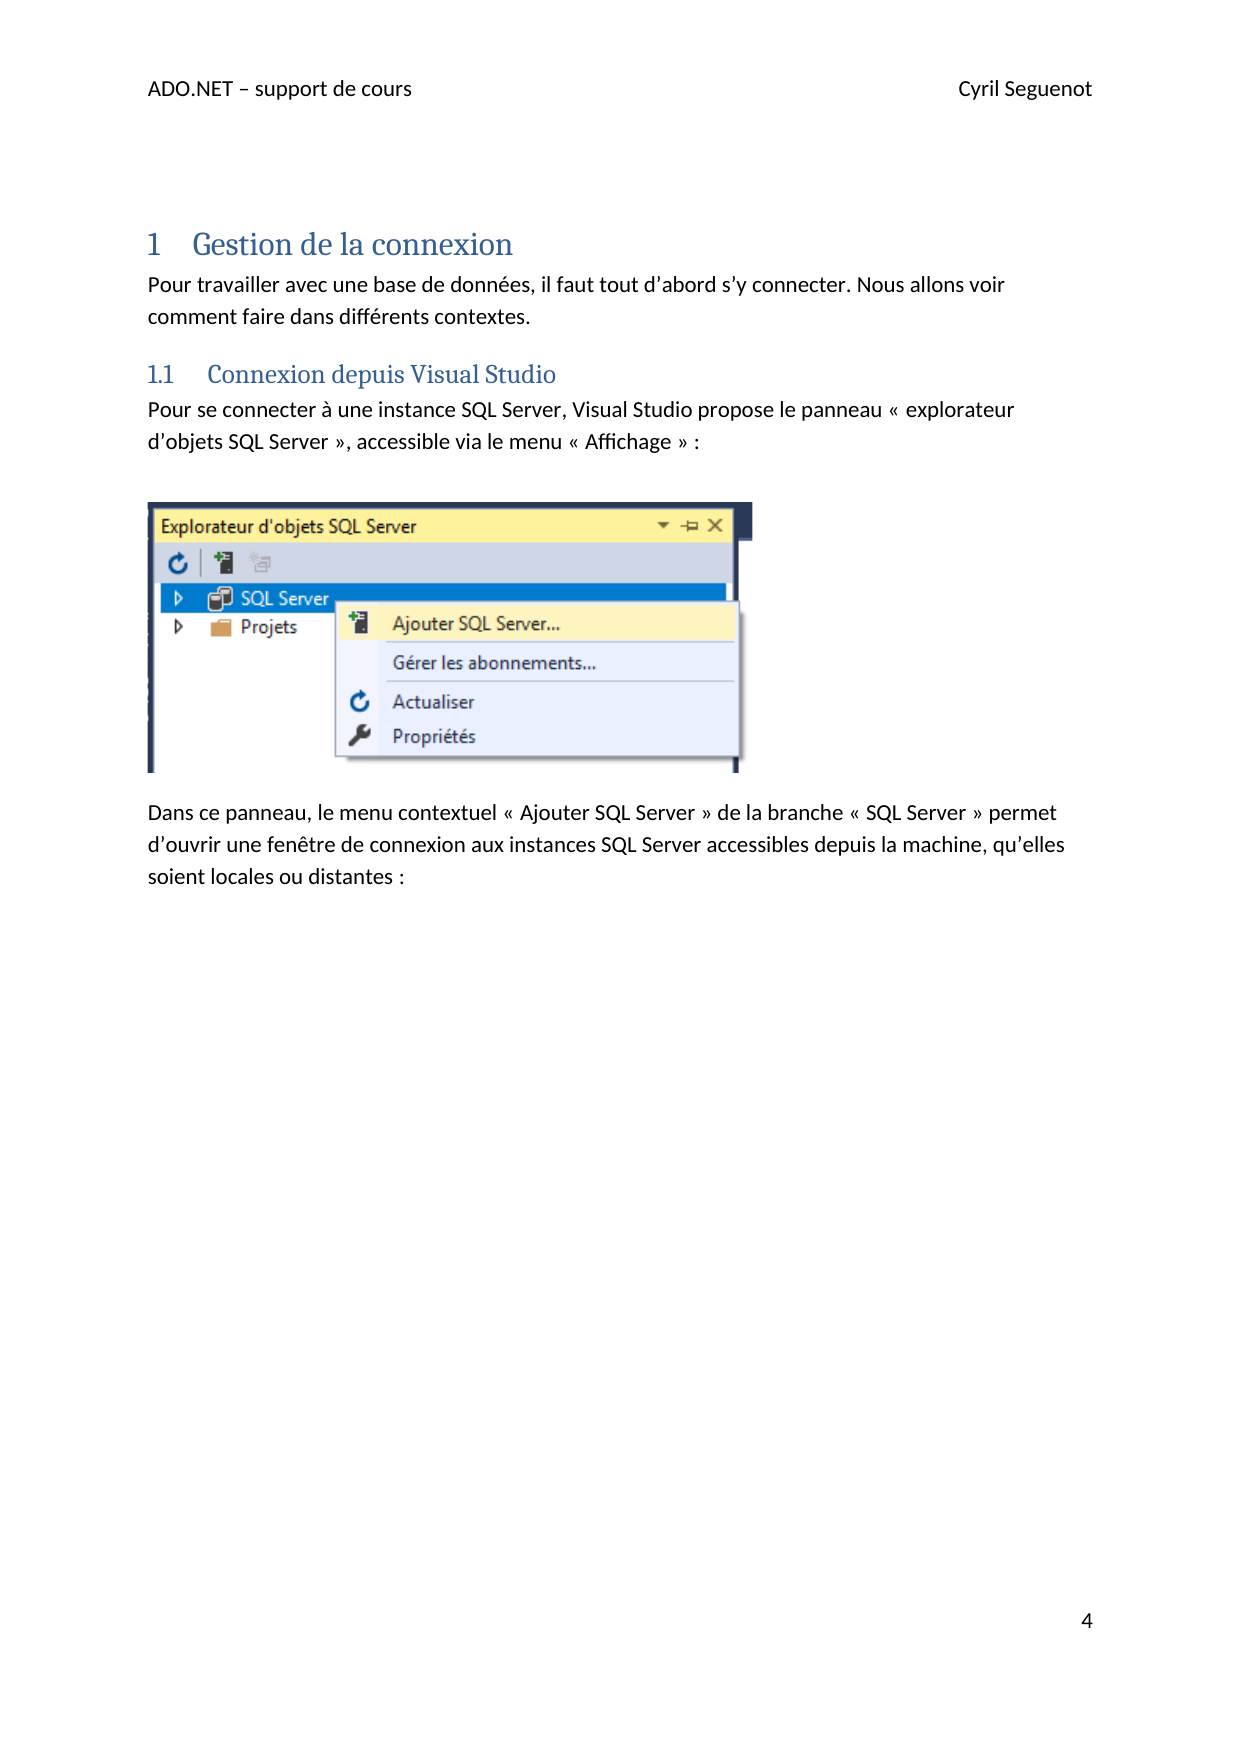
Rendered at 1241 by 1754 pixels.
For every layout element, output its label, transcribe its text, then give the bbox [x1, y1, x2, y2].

subtitle Gestion de la connexion [148, 226, 1093, 264]
text Dans ce panneau, le menu contextuel « Ajouter SQL Server » de la branche « SQL Server » permet d’ouvrir une fenêtre de connexion aux instances SQL Server accessibles depuis la machine, qu’elles soient locales ou distantes : [148, 798, 1093, 890]
subtitle Connexion depuis Visual Studio [148, 359, 1093, 390]
text Pour travailler avec une base de données, il faut tout d’abord s’y connecter. Nous allons voir comment faire dans différents contextes. [148, 270, 1093, 330]
text Pour se connecter à une instance SQL Server, Visual Studio propose le panneau « explorateur d’objets SQL Server », accessible via le menu « Affichage » : [148, 395, 1093, 455]
